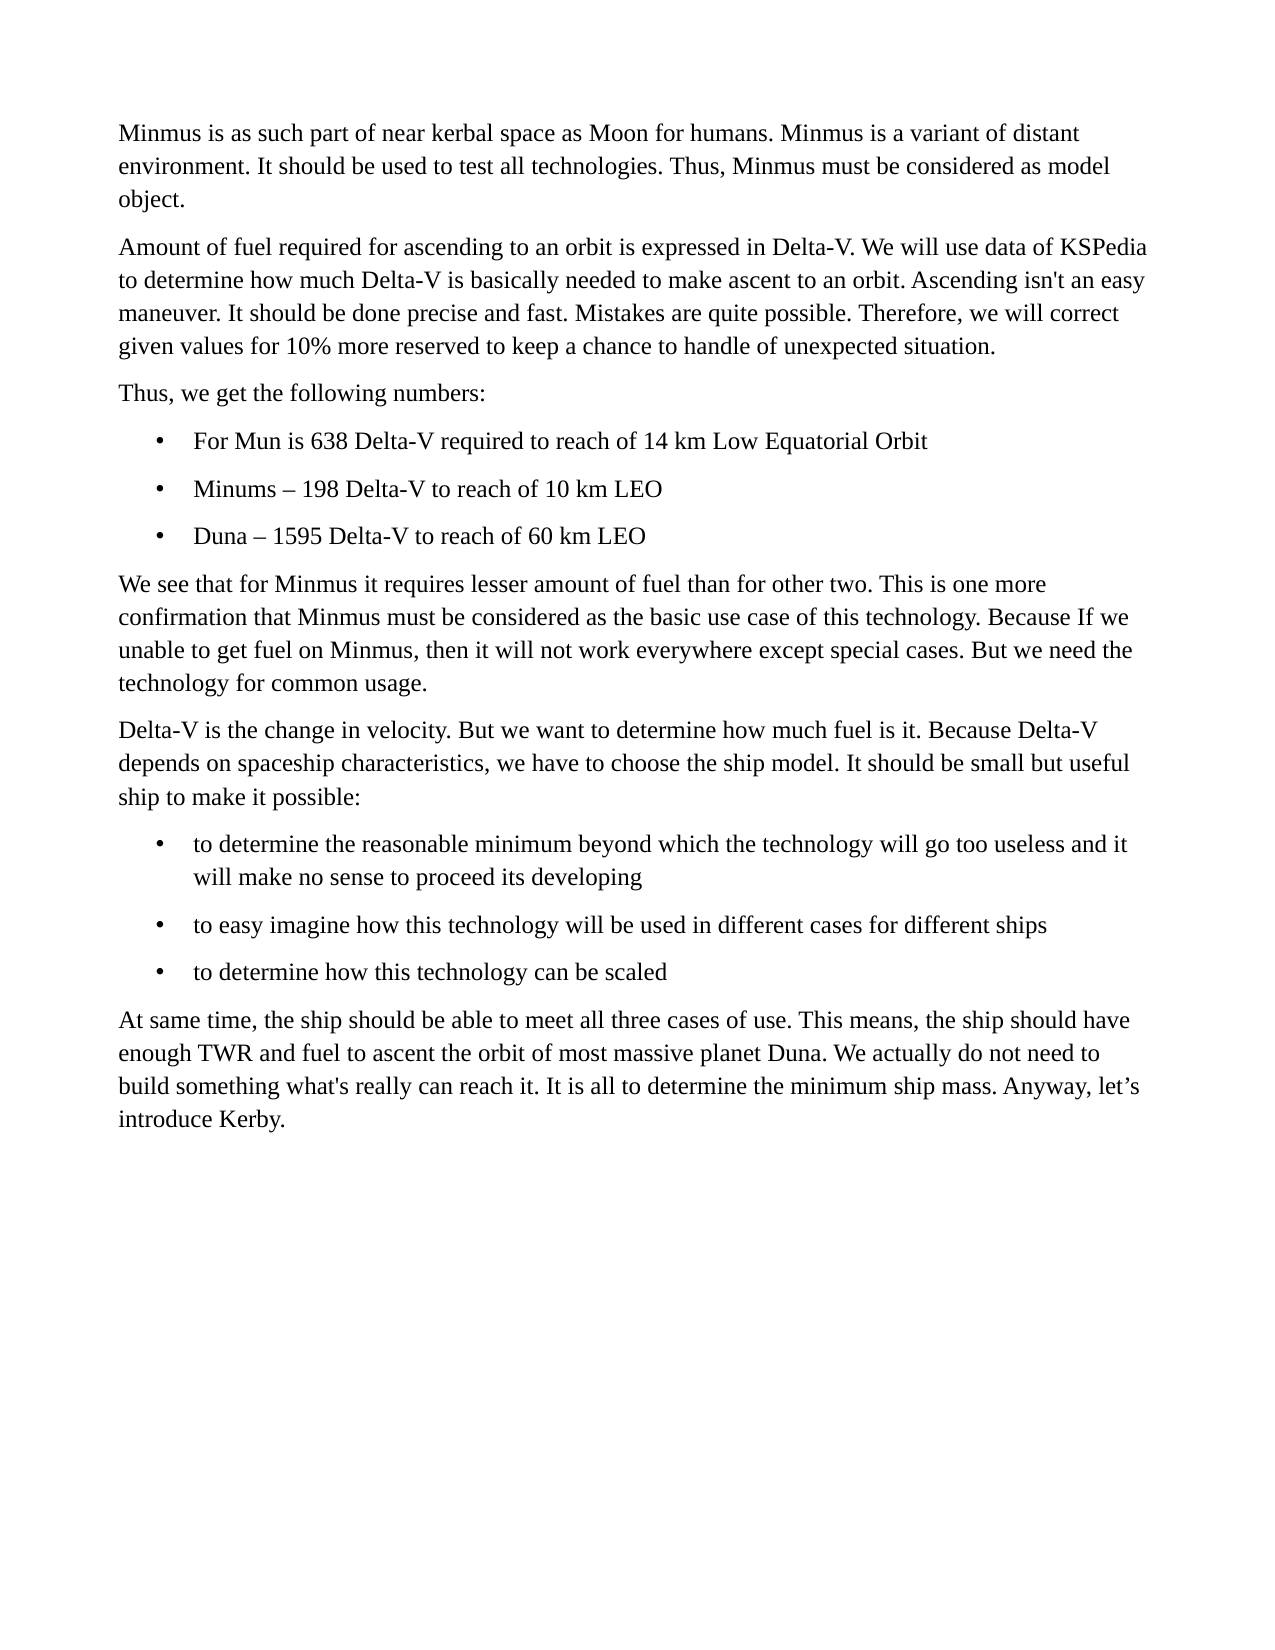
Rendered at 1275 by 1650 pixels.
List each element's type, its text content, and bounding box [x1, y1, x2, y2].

list Duna – 1595 Delta-V to reach of 60 km LEO [156, 521, 1157, 550]
list to determine how this technology can be scaled [156, 957, 1157, 986]
list For Mun is 638 Delta-V required to reach of 14 km Low Equatorial Orbit [156, 426, 1157, 455]
list to easy imagine how this technology will be used in different cases for different ships [156, 910, 1157, 938]
text Delta-V is the change in velocity. But we want to determine how much fuel is it. Because Delta-V depends on spaceship characteristics, we have to choose the ship model. It should be small but useful ship to make it possible: [118, 716, 1157, 810]
text At same time, the ship should be able to meet all three cases of use. This means, the ship should have enough TWR and fuel to ascent the orbit of most massive planet Duna. We actually do not need to build something what's really can reach it. It is all to determine the minimum ship mass. Anyway, let’s introduce Kerby. [118, 1005, 1157, 1133]
text Amount of fuel required for ascending to an orbit is expressed in Delta-V. We will use data of KSPedia to determine how much Delta-V is basically needed to make ascent to an orbit. Ascending isn't an easy maneuver. It should be done precise and fast. Mistakes are quite possible. Therefore, we will correct given values for 10% more reserved to keep a chance to handle of unexpected situation. [118, 232, 1157, 359]
list to determine the reasonable minimum beyond which the technology will go too useless and it will make no sense to proceed its developing [156, 829, 1157, 891]
text Minmus is as such part of near kerbal space as Moon for humans. Minmus is a variant of distant environment. It should be used to test all technologies. Thus, Minmus must be considered as model object. [118, 118, 1157, 213]
list Minums – 198 Delta-V to reach of 10 km LEO [156, 474, 1157, 502]
text We see that for Minmus it requires lesser amount of fuel than for other two. This is one more confirmation that Minmus must be considered as the basic use case of this technology. Because If we unable to get fuel on Minmus, then it will not work everywhere except special cases. But we need the technology for common usage. [118, 569, 1157, 697]
text Thus, we get the following numbers: [118, 378, 1157, 407]
